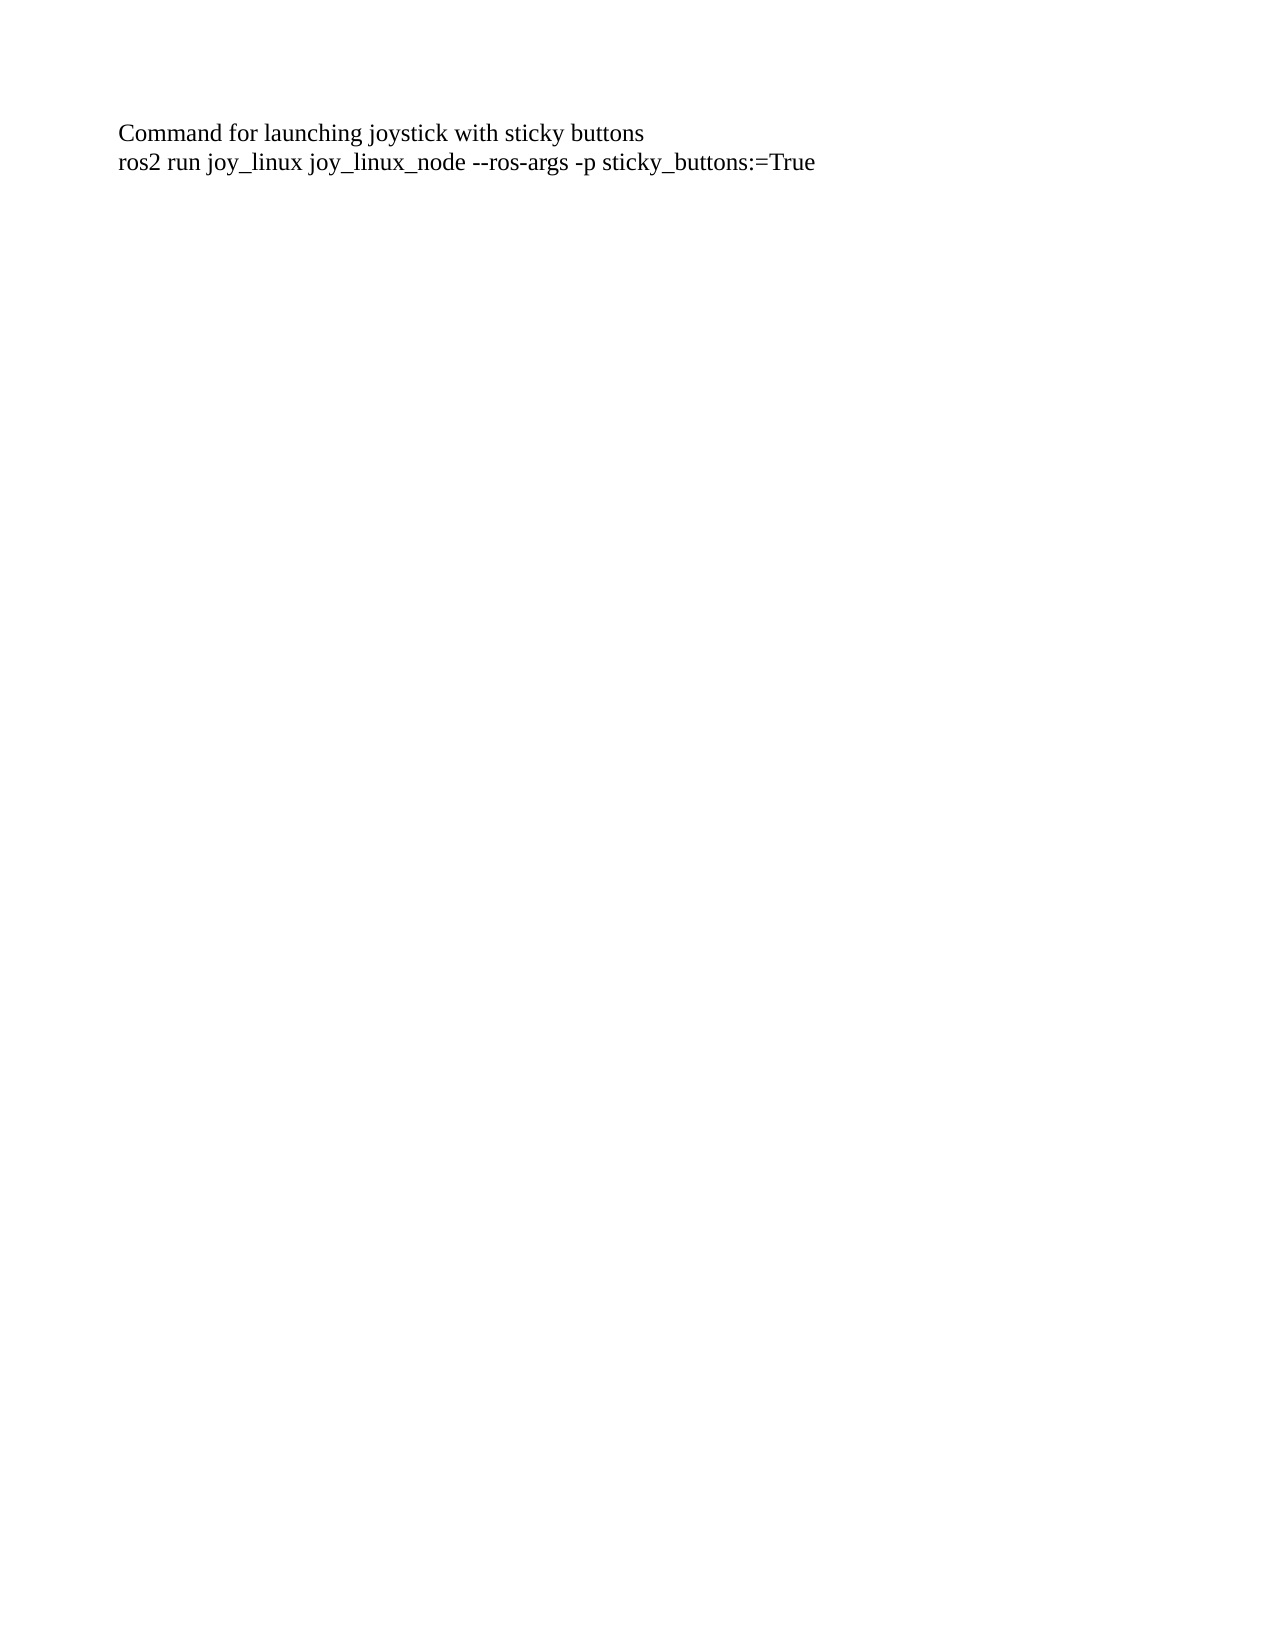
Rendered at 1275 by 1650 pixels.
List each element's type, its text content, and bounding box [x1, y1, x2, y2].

text ros2 run joy_linux joy_linux_node --ros-args -p sticky_buttons:=True [118, 147, 1157, 176]
text Command for launching joystick with sticky buttons [118, 118, 1157, 147]
